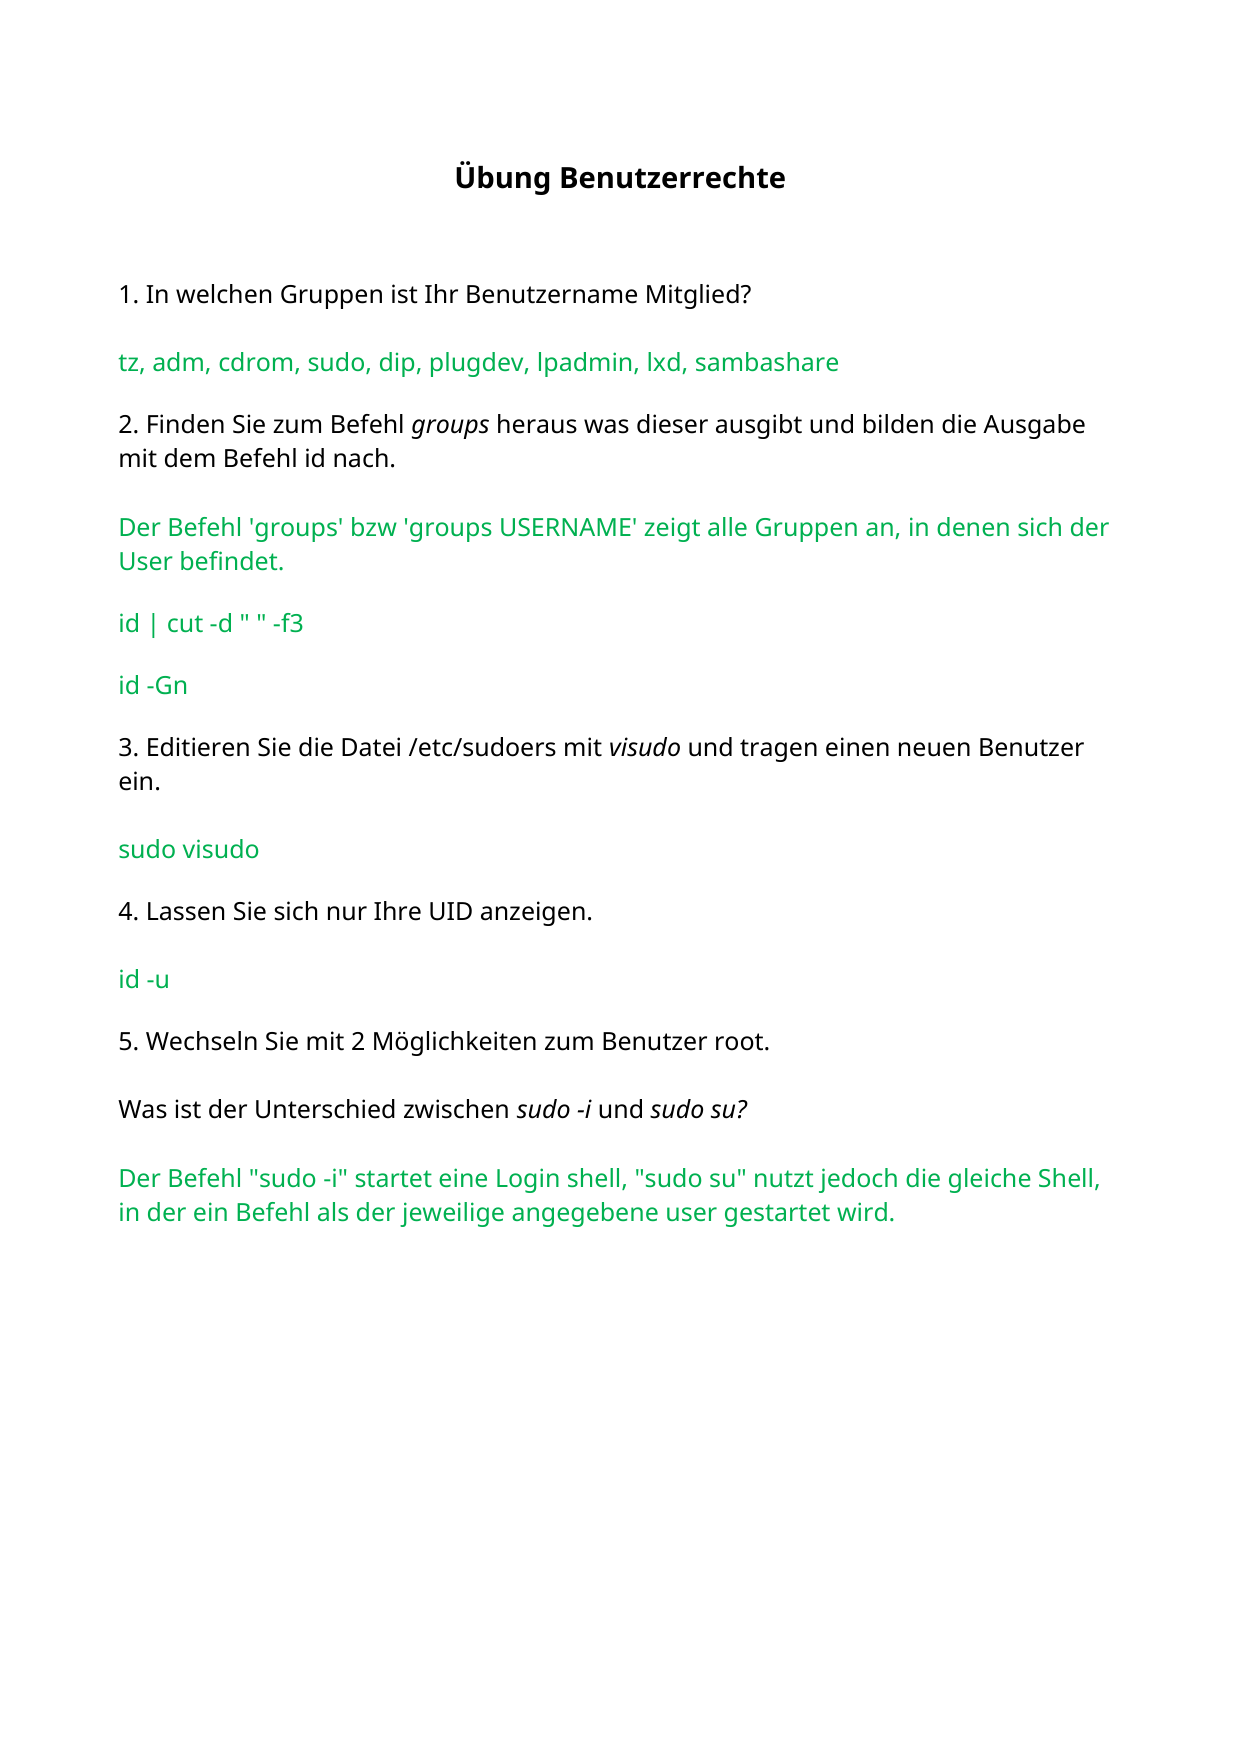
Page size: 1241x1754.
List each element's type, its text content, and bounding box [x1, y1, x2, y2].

text 1. In welchen Gruppen ist Ihr Benutzername Mitglied? tz, adm, cdrom, sudo, dip, plugdev, lpadmin, lxd, sambashare [118, 197, 1122, 407]
text id | cut -d " " -f3 [118, 605, 1122, 667]
text 4. Lassen Sie sich nur Ihre UID anzeigen. id -u [118, 894, 1122, 1024]
text 5. Wechseln Sie mit 2 Möglichkeiten zum Benutzer root. [118, 1024, 1122, 1058]
text 3. Editieren Sie die Datei /etc/sudoers mit visudo und tragen einen neuen Benutzer ein. sudo visudo [118, 729, 1122, 894]
text 2. Finden Sie zum Befehl groups heraus was dieser ausgibt und bilden die Ausgabe mit dem Befehl id nach. Der Befehl 'groups' bzw 'groups USERNAME' zeigt alle Gruppen an, in denen sich der User befindet. [118, 407, 1122, 577]
text id -Gn [118, 667, 1122, 702]
text Übung Benutzerrechte [118, 118, 1122, 197]
text Was ist der Unterschied zwischen sudo -i und sudo su? Der Befehl "sudo -i" startet eine Login shell, "sudo su" nutzt jedoch die gleiche Shell, in der ein Befehl als der jeweilige angegebene user gestartet wird. [118, 1058, 1122, 1228]
